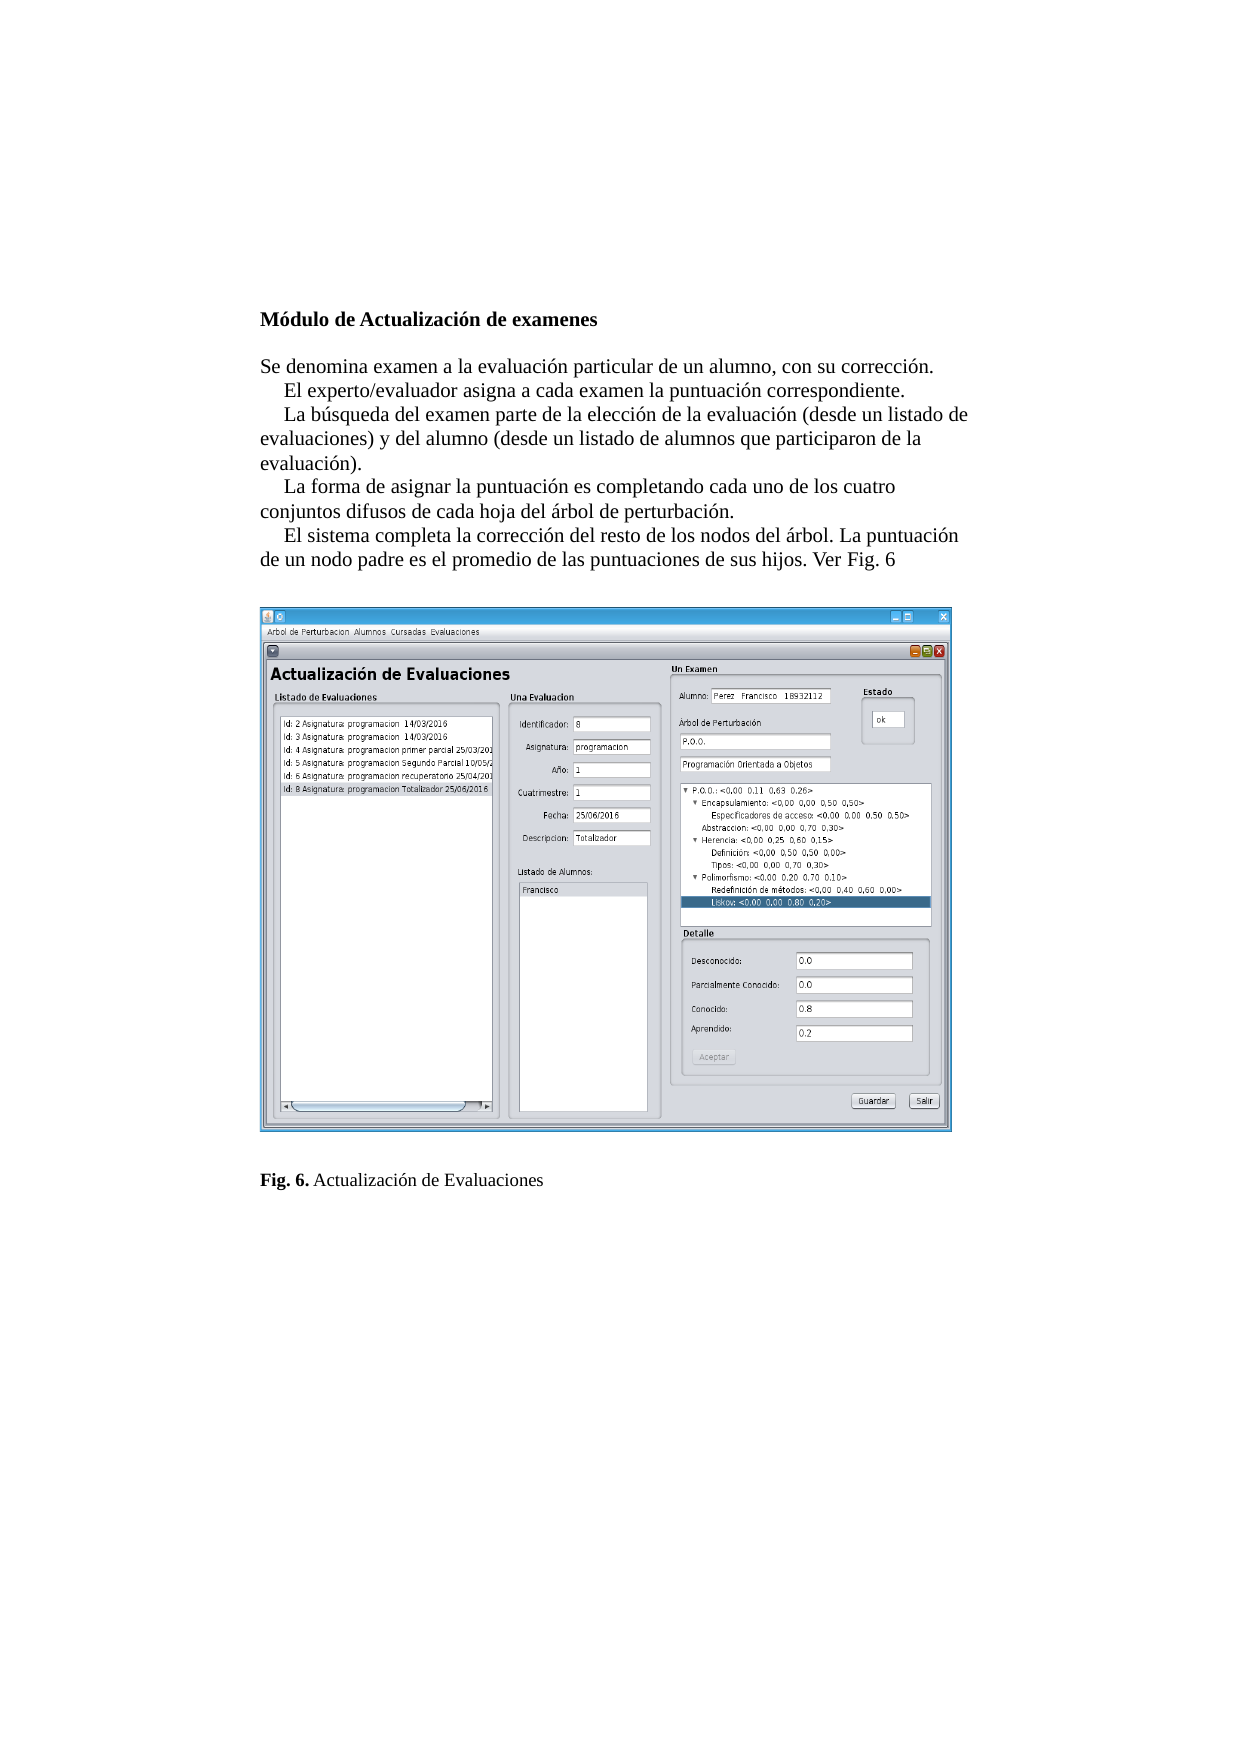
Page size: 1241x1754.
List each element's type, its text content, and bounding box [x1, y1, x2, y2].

picture [259, 607, 952, 1132]
subtitle Módulo de Actualización de examenes [260, 307, 980, 331]
text Se denomina examen a la evaluación particular de un alumno, con su corrección. [260, 354, 980, 378]
table_cell Fig. 6. Actualización de Evaluaciones [260, 1156, 980, 1215]
text La forma de asignar la puntuación es completando cada uno de los cuatro conjuntos difusos de cada hoja del árbol de perturbación. [260, 474, 980, 523]
table_header [260, 595, 980, 1156]
text El experto/evaluador asigna a cada examen la puntuación correspondiente. [260, 378, 980, 402]
text La búsqueda del examen parte de la elección de la evaluación (desde un listado de evaluaciones) y del alumno (desde un listado de alumnos que participaron de la evaluación). [260, 402, 980, 474]
text El sistema completa la corrección del resto de los nodos del árbol. La puntuación de un nodo padre es el promedio de las puntuaciones de sus hijos. Ver Fig. 6 [260, 523, 980, 571]
